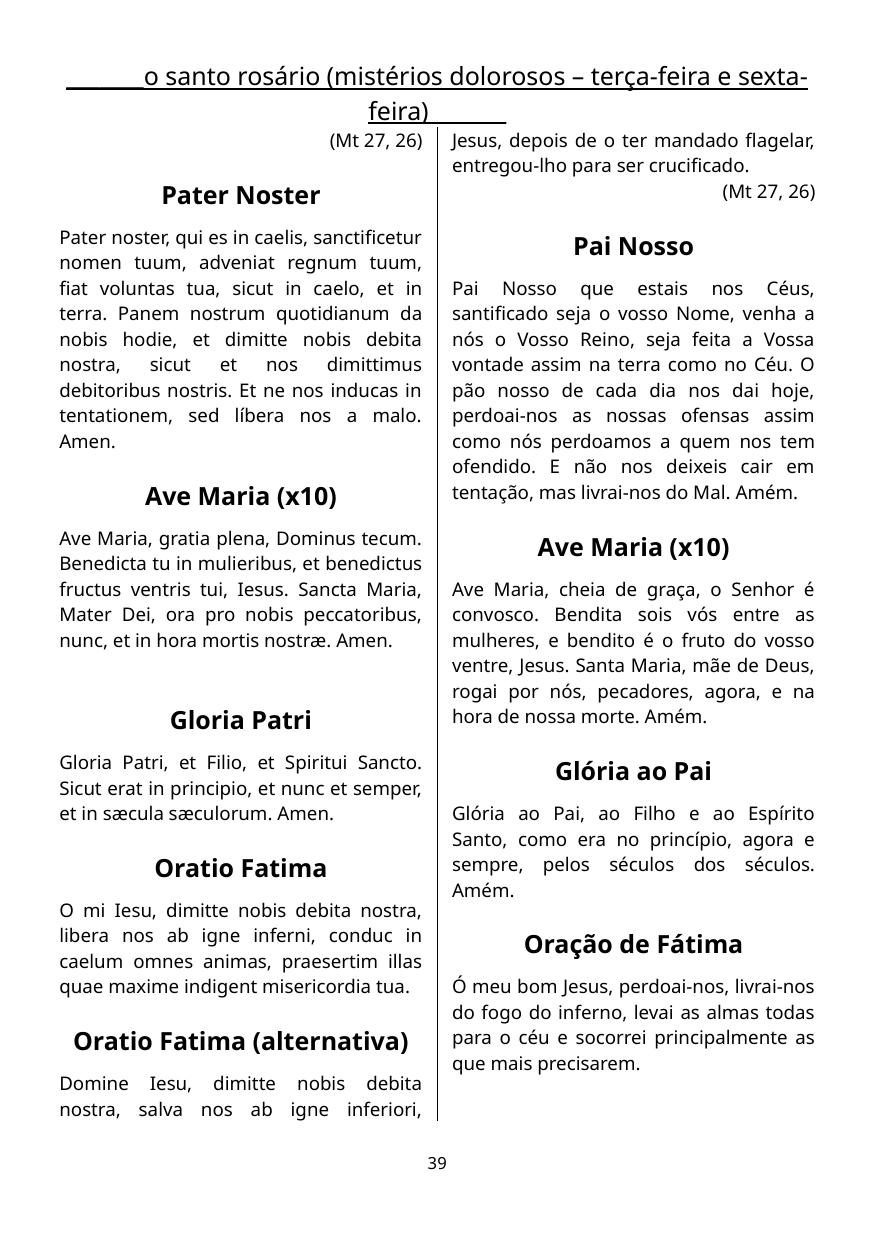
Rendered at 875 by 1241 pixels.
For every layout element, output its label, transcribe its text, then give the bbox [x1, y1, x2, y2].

table_header (Mt 27, 26) Pater Noster Pater noster, qui es in caelis, sanctificetur nomen tuum, adveniat regnum tuum, fiat voluntas tua, sicut in caelo, et in terra. Panem nostrum quotidianum da nobis hodie, et dimitte nobis debita nostra, sicut et nos dimittimus debitoribus nostris. Et ne nos inducas in tentationem, sed líbera nos a malo. Amen. Ave Maria (x10) Ave Maria, gratia plena, Dominus tecum. Benedicta tu in mulieribus, et benedictus fructus ventris tui, Iesus. Sancta Maria, Mater Dei, ora pro nobis peccatoribus, nunc, et in hora mortis nostræ. Amen. Gloria Patri Gloria Patri, et Filio, et Spiritui Sancto. Sicut erat in principio, et nunc et semper, et in sæcula sæculorum. Amen. Oratio Fatima O mi Iesu, dimitte nobis debita nostra, libera nos ab igne inferni, conduc in caelum omnes animas, praesertim illas quae maxime indigent misericordia tua. Oratio Fatima (alternativa) Domine Iesu, dimitte nobis debita nostra, salva nos ab igne inferiori, [44, 127, 437, 1121]
table_header Jesus, depois de o ter mandado flagelar, entregou-lho para ser crucificado. (Mt 27, 26) Pai Nosso Pai Nosso que estais nos Céus, santificado seja o vosso Nome, venha a nós o Vosso Reino, seja feita a Vossa vontade assim na terra como no Céu. O pão nosso de cada dia nos dai hoje, perdoai-nos as nossas ofensas assim como nós perdoamos a quem nos tem ofendido. E não nos deixeis cair em tentação, mas livrai-nos do Mal. Amém. Ave Maria (x10) Ave Maria, cheia de graça, o Senhor é convosco. Bendita sois vós entre as mulheres, e bendito é o fruto do vosso ventre, Jesus. Santa Maria, mãe de Deus, rogai por nós, pecadores, agora, e na hora de nossa morte. Amém. Glória ao Pai Glória ao Pai, ao Filho e ao Espírito Santo, como era no princípio, agora e sempre, pelos séculos dos séculos. Amém. Oração de Fátima Ó meu bom Jesus, perdoai-nos, livrai-nos do fogo do inferno, levai as almas todas para o céu e socorrei principalmente as que mais precisarem. [438, 127, 830, 1121]
